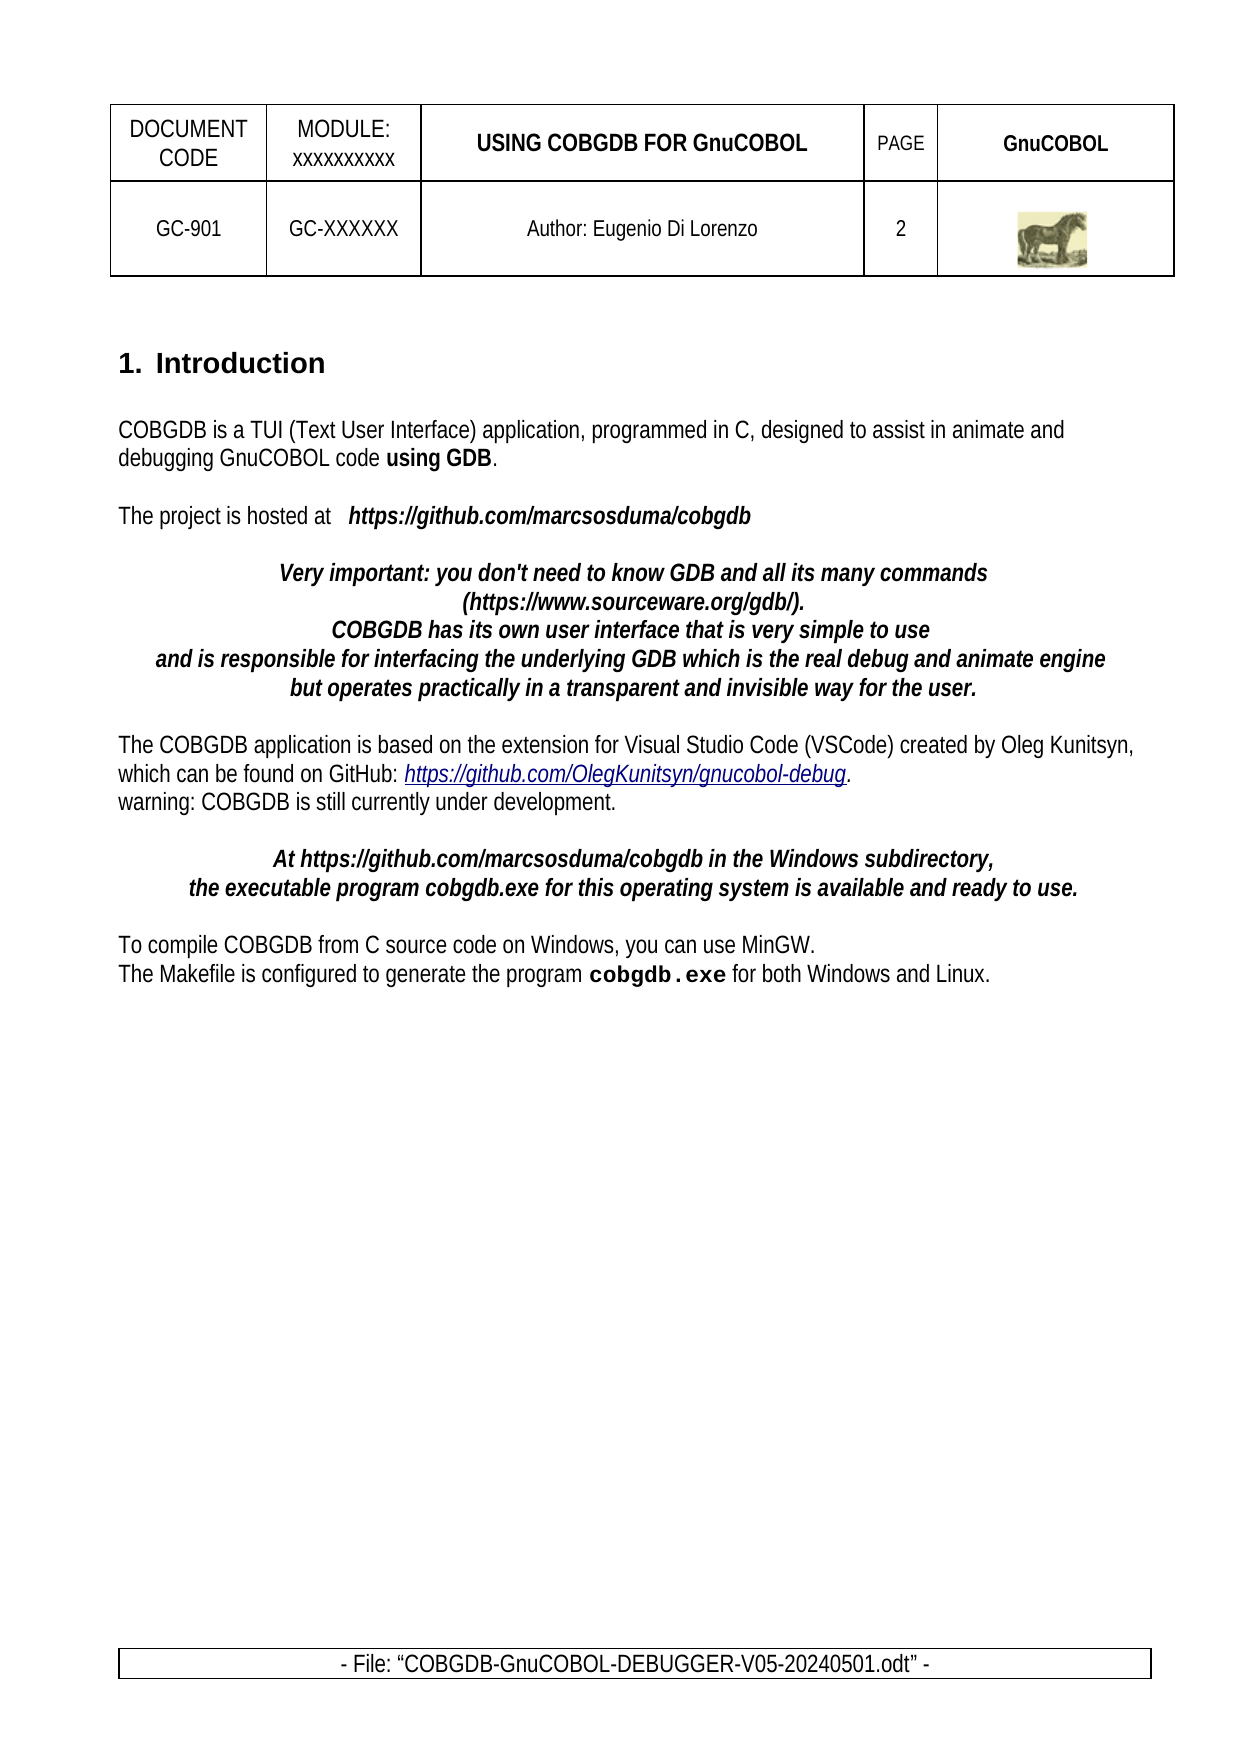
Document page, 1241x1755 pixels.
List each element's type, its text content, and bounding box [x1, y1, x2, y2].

text and is responsible for interfacing the underlying GDB which is the real debug and animate engine [118, 644, 1152, 673]
subtitle Introduction [118, 346, 1152, 380]
text Very important: you don't need to know GDB and all its many commands (https://www.sourceware.org/gdb/). [118, 558, 1152, 615]
text the executable program cobgdb.exe for this operating system is available and ready to use. [118, 873, 1152, 902]
text but operates practically in a transparent and invisible way for the user. [118, 673, 1152, 701]
text The project is hosted at https://github.com/marcsosduma/cobgdb [118, 501, 1152, 529]
text At https://github.com/marcsosduma/cobgdb in the Windows subdirectory, [118, 844, 1152, 873]
text COBGDB has its own user interface that is very simple to use [118, 615, 1152, 644]
text The COBGDB application is based on the extension for Visual Studio Code (VSCode) created by Oleg Kunitsyn, which can be found on GitHub: https://github.com/OlegKunitsyn/gnucobol-debug. [118, 730, 1152, 787]
text The Makefile is configured to generate the program cobgdb.exe for both Windows and Linux. [118, 959, 1152, 989]
text warning: COBGDB is still currently under development. [118, 787, 1152, 816]
text To compile COBGDB from C source code on Windows, you can use MinGW. [118, 931, 1152, 959]
text COBGDB is a TUI (Text User Interface) application, programmed in C, designed to assist in animate and debugging GnuCOBOL code using GDB. [118, 415, 1152, 472]
